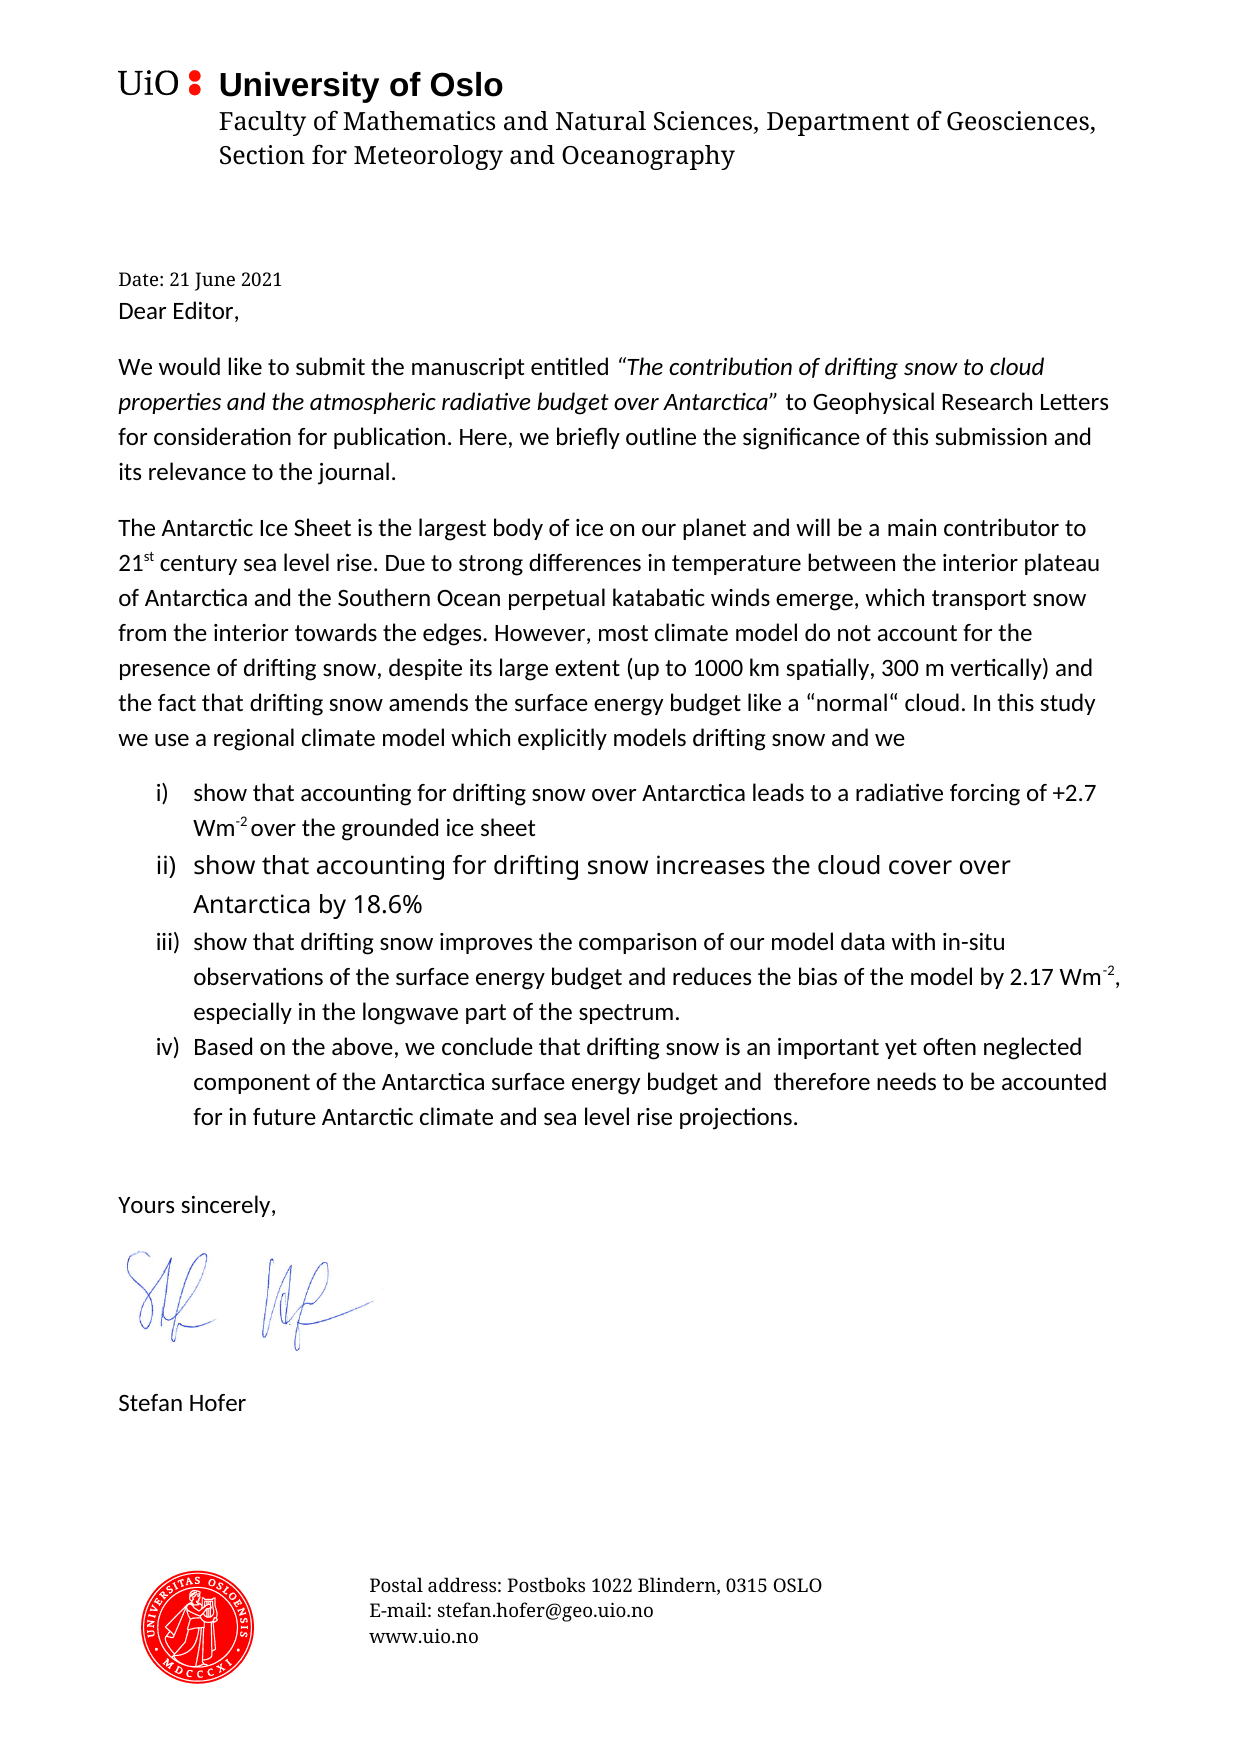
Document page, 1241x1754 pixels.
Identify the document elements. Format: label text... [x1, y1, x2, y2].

list show that accounting for drifting snow over Antarctica leads to a radiative forcing of +2.7 Wm-2 over the grounded ice sheet [156, 778, 1122, 843]
list show that drifting snow improves the comparison of our model data with in-situ observations of the surface energy budget and reduces the bias of the model by 2.17 Wm-2, especially in the longwave part of the spectrum. [156, 926, 1122, 1026]
picture [118, 1244, 390, 1362]
list show that accounting for drifting snow increases the cloud cover over Antarctica by 18.6% [156, 848, 1122, 921]
list Based on the above, we conclude that drifting snow is an important yet often neglected component of the Antarctica surface energy budget and therefore needs to be accounted for in future Antarctic climate and sea level rise projections. [156, 1031, 1122, 1131]
text We would like to submit the manuscript entitled “The contribution of drifting snow to cloud properties and the atmospheric radiative budget over Antarctica” to Geophysical Research Letters for consideration for publication. Here, we briefly outline the significance of this submission and its relevance to the journal. [118, 351, 1122, 486]
text Yours sincerely, [118, 1189, 1122, 1219]
text Date: 21 June 2021 [118, 266, 1122, 291]
text Stefan Hofer [118, 1387, 1122, 1418]
text Dear Editor, [118, 295, 1122, 326]
text The Antarctic Ice Sheet is the largest body of ice on our planet and will be a main contributor to 21st century sea level rise. Due to strong differences in temperature between the interior plateau of Antarctica and the Southern Ocean perpetual katabatic winds emerge, which transport snow from the interior towards the edges. However, most climate model do not account for the presence of drifting snow, despite its large extent (up to 1000 km spatially, 300 m vertically) and the fact that drifting snow amends the surface energy budget like a “normal“ cloud. In this study we use a regional climate model which explicitly models drifting snow and we [118, 512, 1122, 752]
